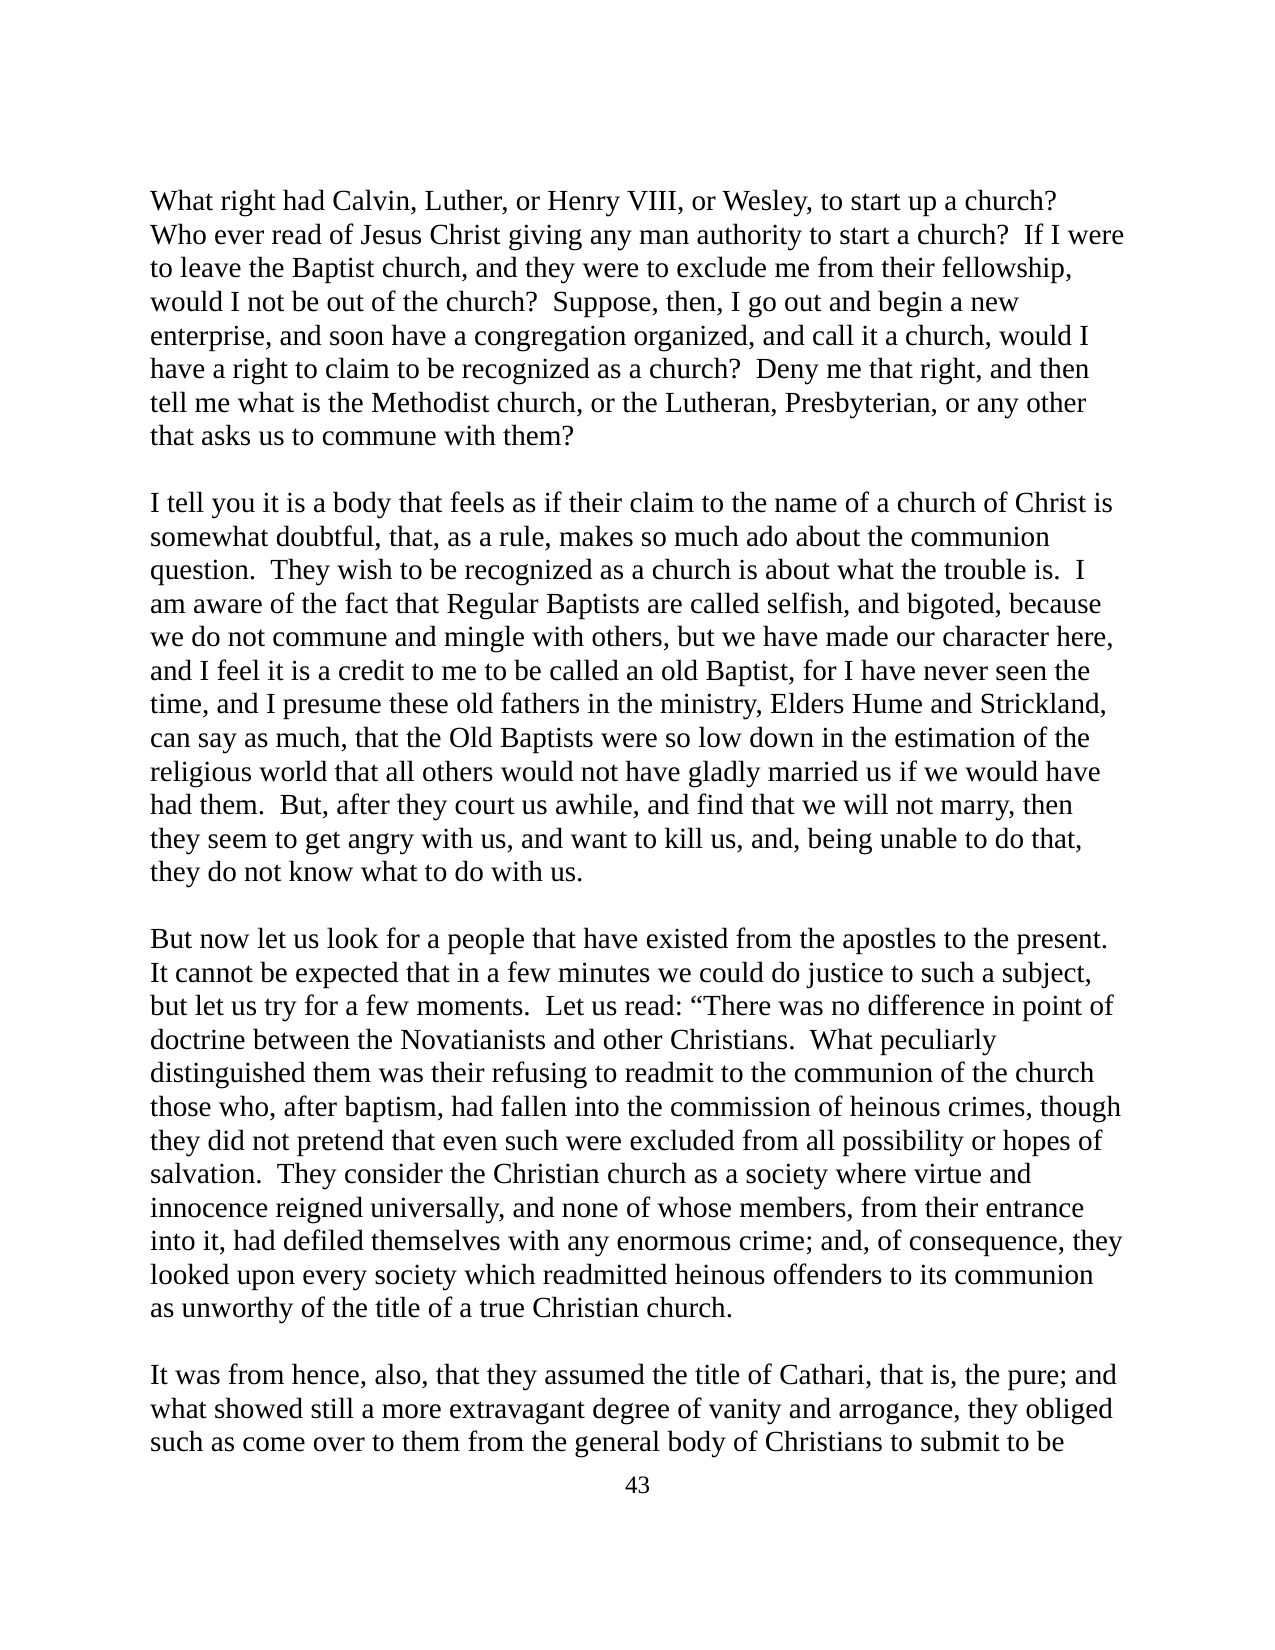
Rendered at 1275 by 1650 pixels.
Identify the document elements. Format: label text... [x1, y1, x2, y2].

text But now let us look for a people that have existed from the apostles to the present. It cannot be expected that in a few minutes we could do justice to such a subject, but let us try for a few moments. Let us read: “There was no difference in point of doctrine between the Novatianists and other Christians. What peculiarly distinguished them was their refusing to readmit to the communion of the church those who, after baptism, had fallen into the commission of heinous crimes, though they did not pretend that even such were excluded from all possibility or hopes of salvation. They consider the Christian church as a society where virtue and innocence reigned universally, and none of whose members, from their entrance into it, had defiled themselves with any enormous crime; and, of consequence, they looked upon every society which readmitted heinous offenders to its communion as unworthy of the title of a true Christian church. [150, 921, 1125, 1324]
text I tell you it is a body that feels as if their claim to the name of a church of Christ is somewhat doubtful, that, as a rule, makes so much ado about the communion question. They wish to be recognized as a church is about what the trouble is. I am aware of the fact that Regular Baptists are called selfish, and bigoted, because we do not commune and mingle with others, but we have made our character here, and I feel it is a credit to me to be called an old Baptist, for I have never seen the time, and I presume these old fathers in the ministry, Elders Hume and Strickland, can say as much, that the Old Baptists were so low down in the estimation of the religious world that all others would not have gladly married us if we would have had them. But, after they court us awhile, and find that we will not marry, then they seem to get angry with us, and want to kill us, and, being unable to do that, they do not know what to do with us. [150, 485, 1125, 888]
text It was from hence, also, that they assumed the title of Cathari, that is, the pure; and what showed still a more extravagant degree of vanity and arrogance, they obliged such as come over to them from the general body of Christians to submit to be [150, 1357, 1125, 1458]
text What right had Calvin, Luther, or Henry VIII, or Wesley, to start up a church? Who ever read of Jesus Christ giving any man authority to start a church? If I were to leave the Baptist church, and they were to exclude me from their fellowship, would I not be out of the church? Suppose, then, I go out and begin a new enterprise, and soon have a congregation organized, and call it a church, would I have a right to claim to be recognized as a church? Deny me that right, and then tell me what is the Methodist church, or the Lutheran, Presbyterian, or any other that asks us to commune with them? [150, 183, 1125, 452]
